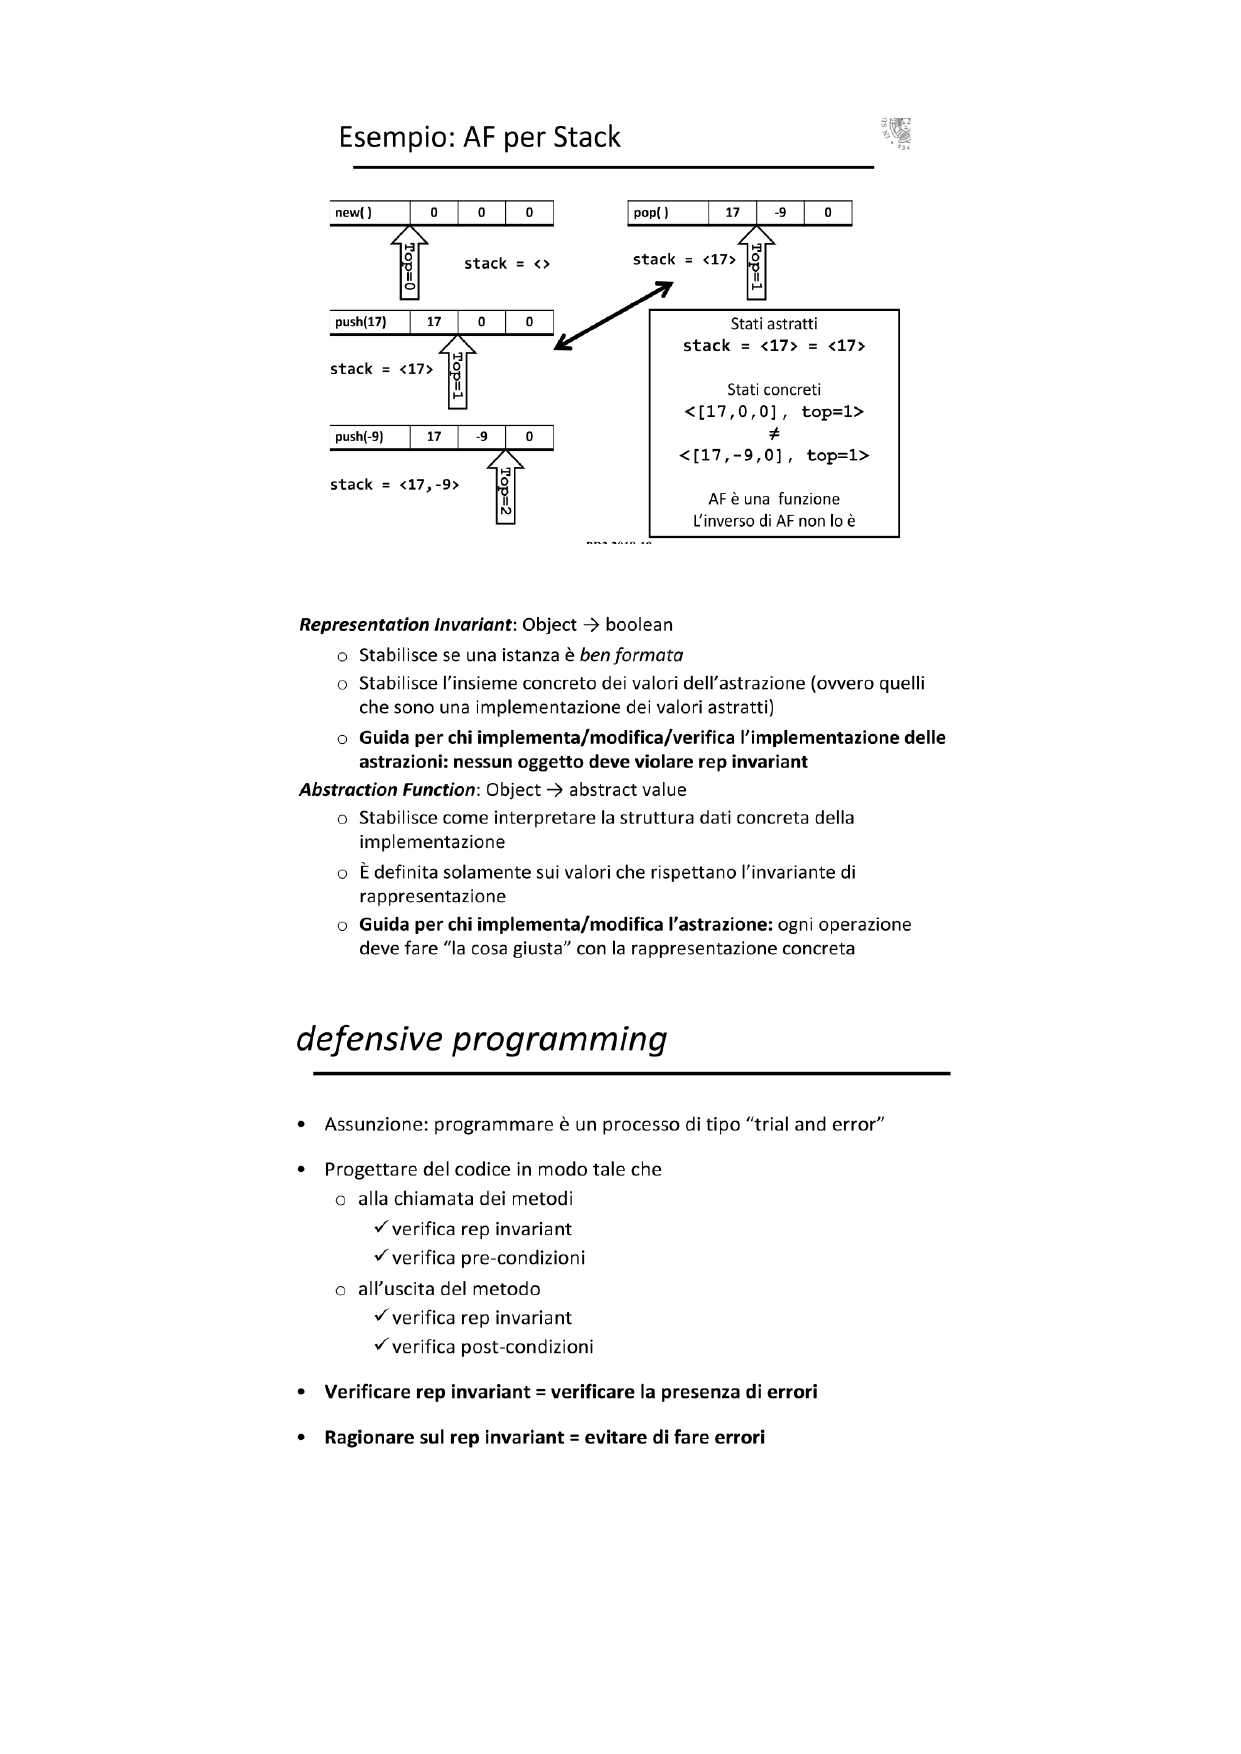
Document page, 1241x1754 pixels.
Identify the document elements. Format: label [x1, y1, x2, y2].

picture [281, 603, 959, 966]
picture [281, 1007, 960, 1453]
picture [329, 118, 911, 544]
